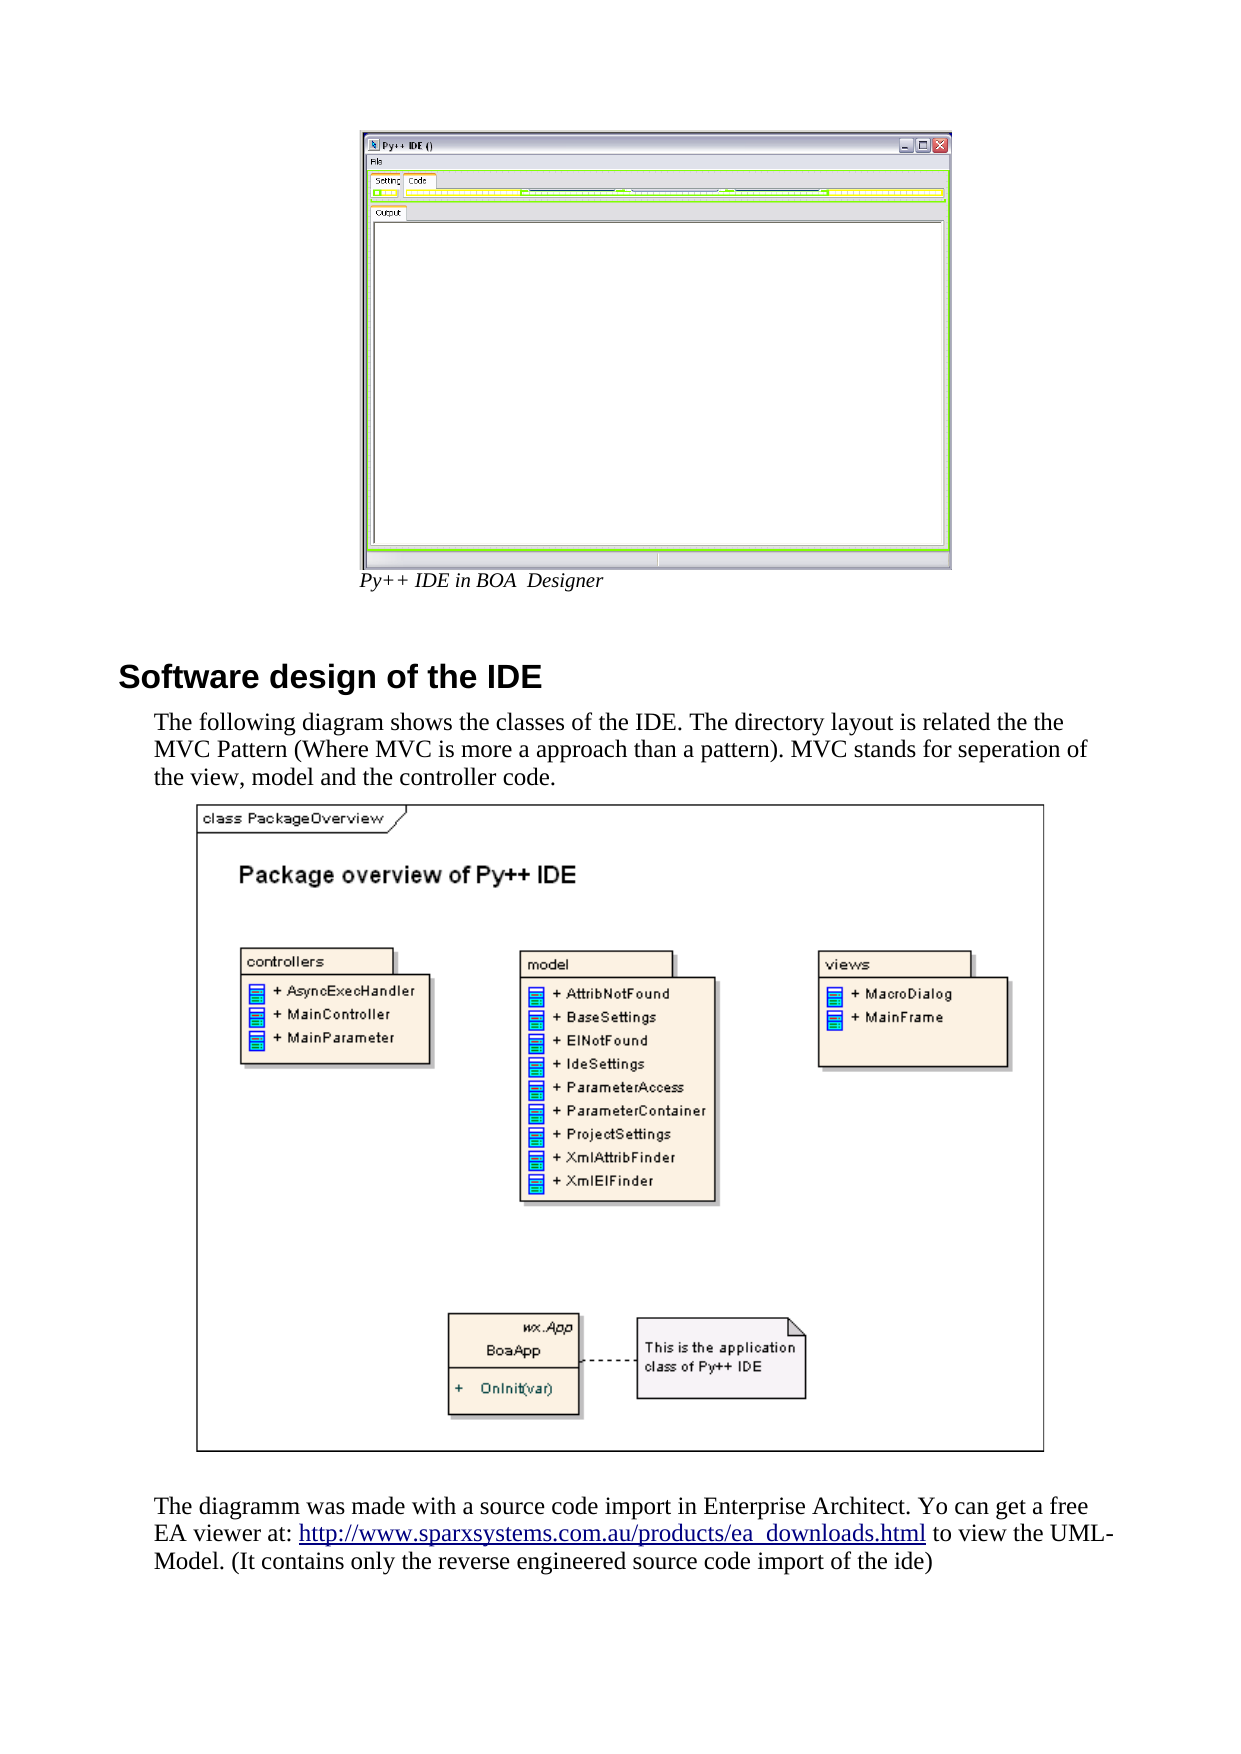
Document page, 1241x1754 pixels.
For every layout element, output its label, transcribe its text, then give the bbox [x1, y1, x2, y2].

picture [195, 803, 1045, 1452]
text The following diagram shows the classes of the IDE. The directory layout is related the the MVC Pattern (Where MVC is more a approach than a pattern). MVC stands for seperation of the view, model and the controller code. [153, 708, 1122, 791]
text Py++ IDE in BOA Designer [359, 570, 916, 592]
picture [359, 130, 952, 570]
subtitle Software design of the IDE [118, 658, 1122, 695]
text The diagramm was made with a source code import in Enterprise Architect. Yo can get a free EA viewer at: http://www.sparxsystems.com.au/products/ea_downloads.html to view the UML-Model. (It contains only the reverse engineered source code import of the ide) [153, 1492, 1122, 1575]
